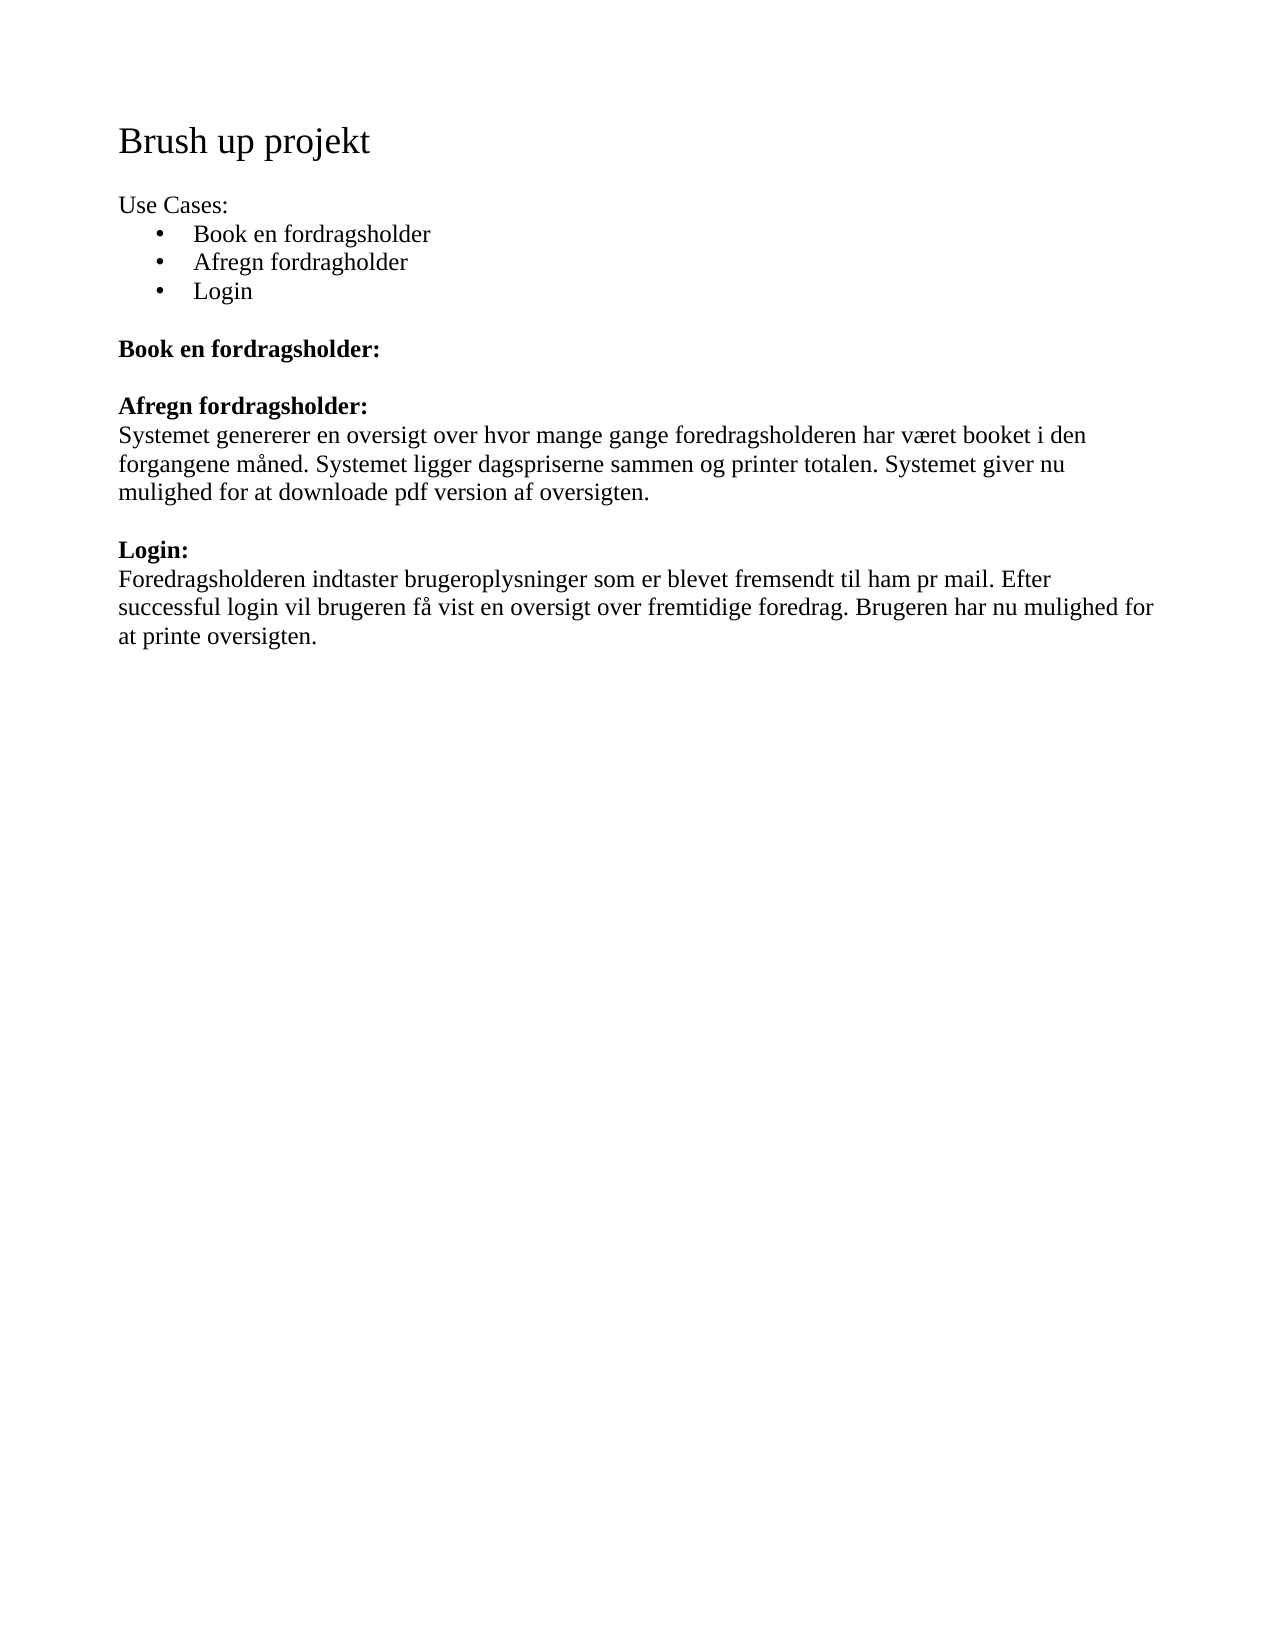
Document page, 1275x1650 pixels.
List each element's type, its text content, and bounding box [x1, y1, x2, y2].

text Afregn fordragsholder: [118, 391, 1157, 420]
text Book en fordragsholder: [118, 334, 1157, 362]
text Systemet genererer en oversigt over hvor mange gange foredragsholderen har været booket i den forgangene måned. Systemet ligger dagspriserne sammen og printer totalen. Systemet giver nu mulighed for at downloade pdf version af oversigten. [118, 420, 1157, 506]
list Afregn fordragholder [156, 247, 1157, 276]
list Book en fordragsholder [156, 219, 1157, 247]
text Brush up projekt [118, 118, 1157, 161]
text Foredragsholderen indtaster brugeroplysninger som er blevet fremsendt til ham pr mail. Efter successful login vil brugeren få vist en oversigt over fremtidige foredrag. Brugeren har nu mulighed for at printe oversigten. [118, 564, 1157, 650]
text Use Cases: [118, 190, 1157, 219]
list Login [156, 276, 1157, 305]
text Login: [118, 535, 1157, 564]
